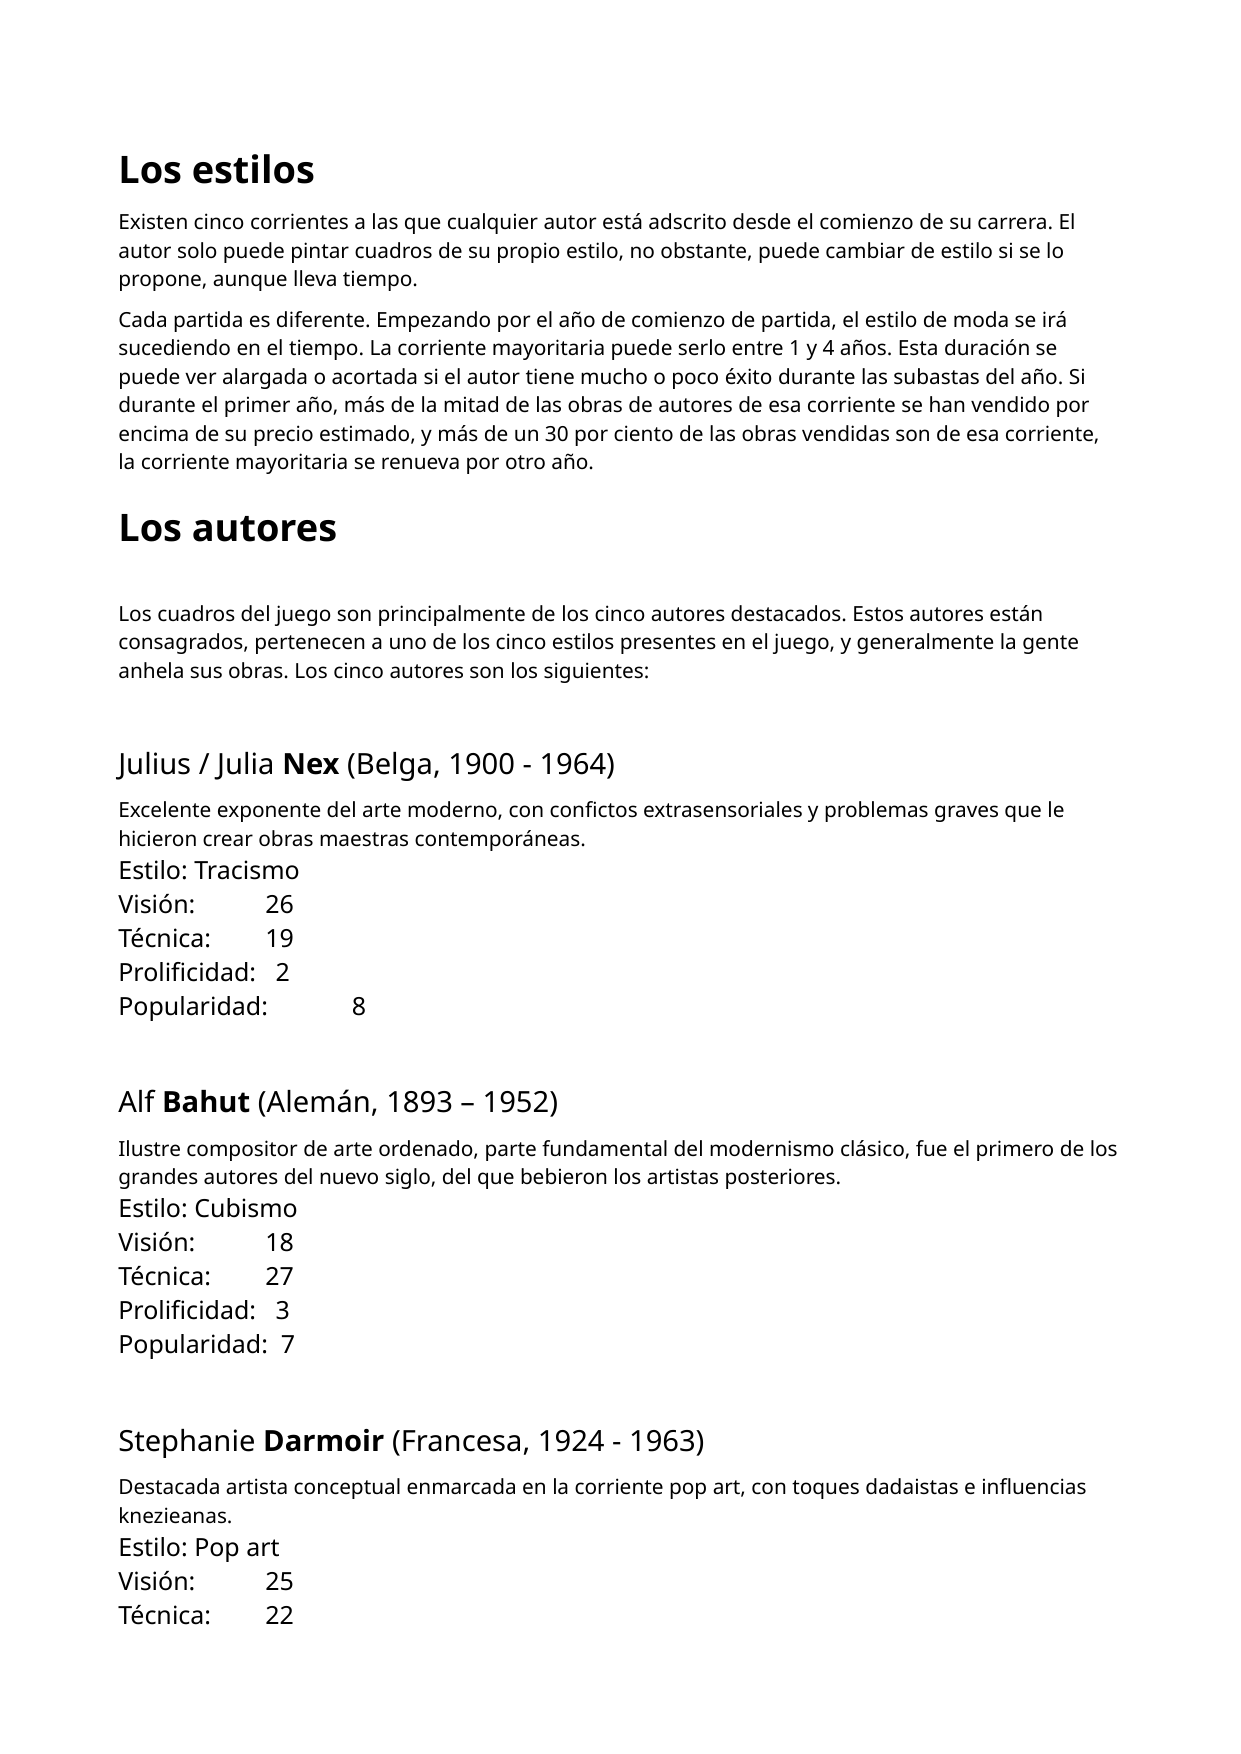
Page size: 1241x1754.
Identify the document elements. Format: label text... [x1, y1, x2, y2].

text Estilo: Cubismo [118, 1191, 1122, 1225]
text Destacada artista conceptual enmarcada en la corriente pop art, con toques dadaistas e influencias knezieanas. [118, 1472, 1122, 1529]
subtitle Los autores [118, 501, 1122, 552]
text Técnica: 27 [118, 1259, 1122, 1293]
text Visión: 26 [118, 886, 1122, 921]
subtitle Stephanie Darmoir (Francesa, 1924 - 1963) [118, 1420, 1122, 1460]
text Técnica: 19 [118, 921, 1122, 954]
text Popularidad: 8 [118, 989, 1122, 1023]
text Estilo: Tracismo [118, 852, 1122, 886]
subtitle Alf Bahut (Alemán, 1893 – 1952) [118, 1082, 1122, 1121]
text Prolificidad: 2 [118, 954, 1122, 989]
text Técnica: 22 [118, 1597, 1122, 1631]
text Ilustre compositor de arte ordenado, parte fundamental del modernismo clásico, fue el primero de los grandes autores del nuevo siglo, del que bebieron los artistas posteriores. [118, 1134, 1122, 1191]
text Prolificidad: 3 [118, 1293, 1122, 1327]
text Estilo: Pop art [118, 1529, 1122, 1563]
subtitle Los estilos [118, 143, 1122, 195]
text Los cuadros del juego son principalmente de los cinco autores destacados. Estos autores están consagrados, pertenecen a uno de los cinco estilos presentes en el juego, y generalmente la gente anhela sus obras. Los cinco autores son los siguientes: [118, 599, 1122, 684]
text Cada partida es diferente. Empezando por el año de comienzo de partida, el estilo de moda se irá sucediendo en el tiempo. La corriente mayoritaria puede serlo entre 1 y 4 años. Esta duración se puede ver alargada o acortada si el autor tiene mucho o poco éxito durante las subastas del año. Si durante el primer año, más de la mitad de las obras de autores de esa corriente se han vendido por encima de su precio estimado, y más de un 30 por ciento de las obras vendidas son de esa corriente, la corriente mayoritaria se renueva por otro año. [118, 305, 1122, 476]
text Visión: 18 [118, 1225, 1122, 1259]
text Popularidad: 7 [118, 1327, 1122, 1361]
text Excelente exponente del arte moderno, con confictos extrasensoriales y problemas graves que le hicieron crear obras maestras contemporáneas. [118, 796, 1122, 852]
text Existen cinco corrientes a las que cualquier autor está adscrito desde el comienzo de su carrera. El autor solo puede pintar cuadros de su propio estilo, no obstante, puede cambiar de estilo si se lo propone, aunque lleva tiempo. [118, 207, 1122, 293]
subtitle Julius / Julia Nex (Belga, 1900 - 1964) [118, 743, 1122, 783]
text Visión: 25 [118, 1563, 1122, 1597]
